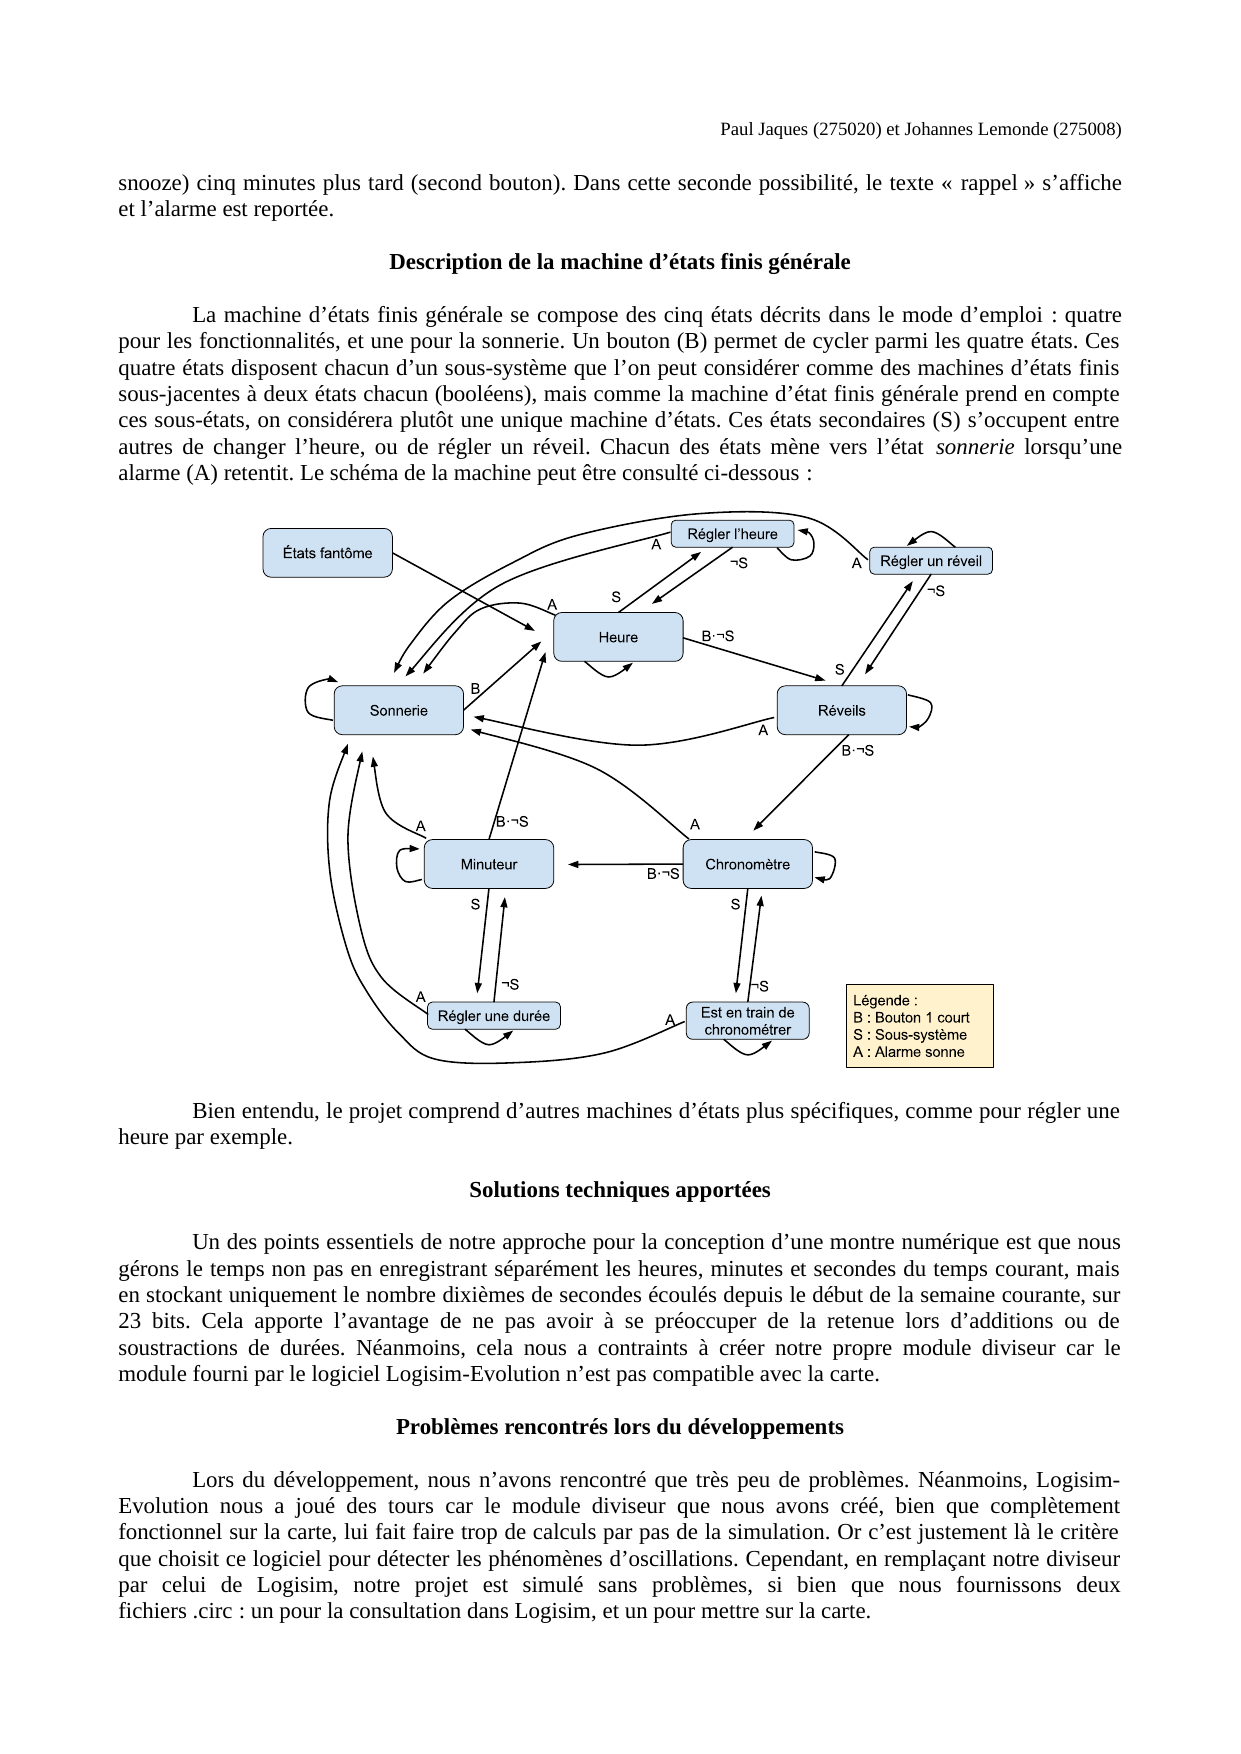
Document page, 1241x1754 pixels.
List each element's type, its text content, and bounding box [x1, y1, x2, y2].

text Problèmes rencontrés lors du développements [118, 1413, 1122, 1439]
text Bien entendu, le projet comprend d’autres machines d’états plus spécifiques, comme pour régler une heure par exemple. [118, 1097, 1122, 1149]
text snooze) cinq minutes plus tard (second bouton). Dans cette seconde possibilité, le texte « rappel » s’affiche et l’alarme est reportée. [118, 169, 1122, 222]
text Lors du développement, nous n’avons rencontré que très peu de problèmes. Néanmoins, Logisim-Evolution nous a joué des tours car le module diviseur que nous avons créé, bien que complètement fonctionnel sur la carte, lui fait faire trop de calculs par pas de la simulation. Or c’est justement là le critère que choisit ce logiciel pour détecter les phénomènes d’oscillations. Cependant, en remplaçant notre diviseur par celui de Logisim, notre projet est simulé sans problèmes, si bien que nous fournissons deux fichiers .circ : un pour la consultation dans Logisim, et un pour mettre sur la carte. [118, 1466, 1122, 1624]
text Un des points essentiels de notre approche pour la conception d’une montre numérique est que nous gérons le temps non pas en enregistrant séparément les heures, minutes et secondes du temps courant, mais en stockant uniquement le nombre dixièmes de secondes écoulés depuis le début de la semaine courante, sur 23 bits. Cela apporte l’avantage de ne pas avoir à se préoccuper de la retenue lors d’additions ou de soustractions de durées. Néanmoins, cela nous a contraints à créer notre propre module diviseur car le module fourni par le logiciel Logisim-Evolution n’est pas compatible avec la carte. [118, 1228, 1122, 1387]
text Description de la machine d’états finis générale [118, 248, 1122, 274]
text La machine d’états finis générale se compose des cinq états décrits dans le mode d’emploi : quatre pour les fonctionnalités, et une pour la sonnerie. Un bouton (B) permet de cycler parmi les quatre états. Ces quatre états disposent chacun d’un sous-système que l’on peut considérer comme des machines d’états finis sous-jacentes à deux états chacun (booléens), mais comme la machine d’état finis générale prend en compte ces sous-états, on considérera plutôt une unique machine d’états. Ces états secondaires (S) s’occupent entre autres de changer l’heure, ou de régler un réveil. Chacun des états mène vers l’état sonnerie lorsqu’une alarme (A) retentit. Le schéma de la machine peut être consulté ci-dessous : [118, 301, 1122, 485]
text Solutions techniques apportées [118, 1176, 1122, 1202]
